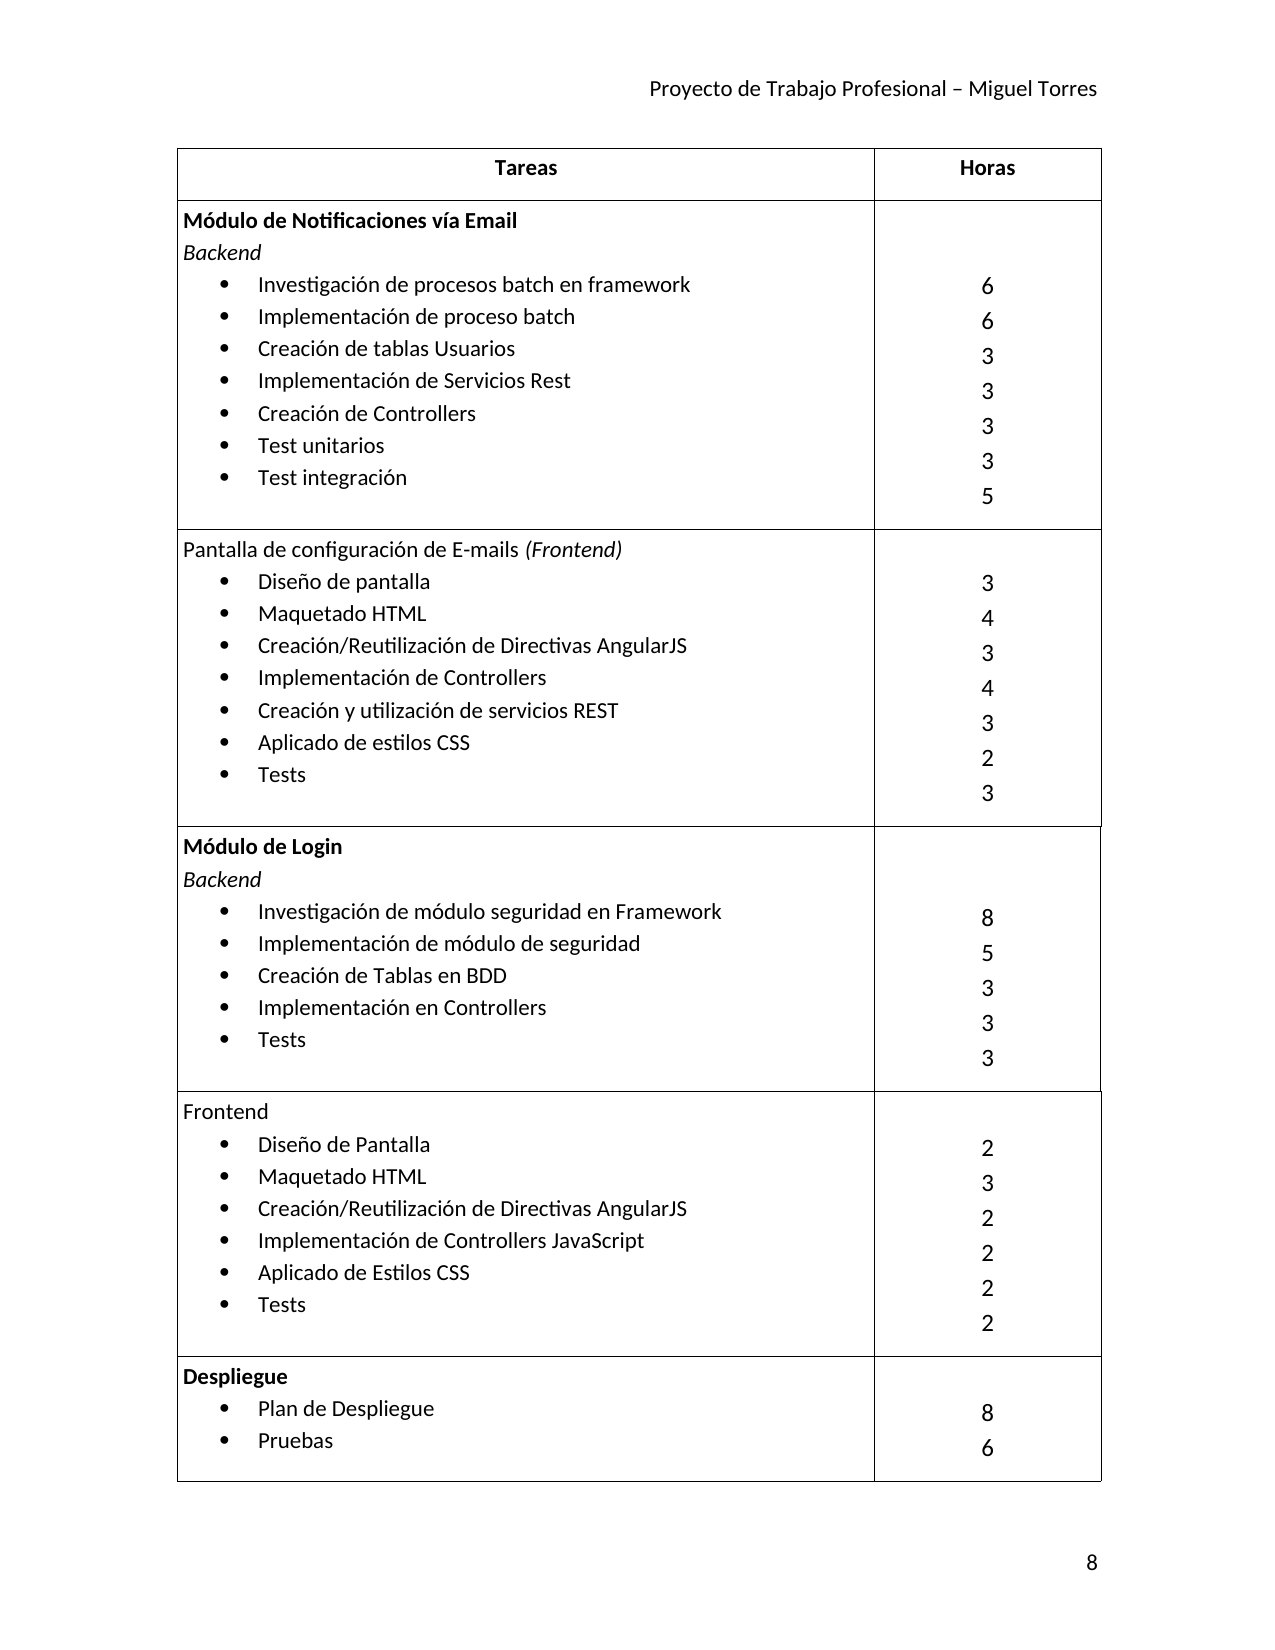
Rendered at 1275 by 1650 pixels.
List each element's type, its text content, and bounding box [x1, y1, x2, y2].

table_cell Frontend Diseño de Pantalla Maquetado HTML Creación/Reutilización de Directivas AngularJS Implementación de Controllers JavaScript Aplicado de Estilos CSS Tests [178, 1092, 874, 1356]
table_cell 2 3 2 2 2 2 [875, 1092, 1101, 1356]
table_header Tareas [178, 149, 874, 200]
table_cell Módulo de Notificaciones vía Email Backend Investigación de procesos batch en framework Implementación de proceso batch Creación de tablas Usuarios Implementación de Servicios Rest Creación de Controllers Test unitarios Test integración [178, 201, 874, 529]
table_cell 3 4 3 4 3 2 3 [875, 530, 1101, 826]
table_cell 8 5 3 3 3 [875, 827, 1100, 1091]
table_header Horas [875, 149, 1101, 200]
table_cell 6 6 3 3 3 3 5 [875, 201, 1101, 529]
table_cell 8 6 [875, 1357, 1101, 1481]
table_cell Módulo de Login Backend Investigación de módulo seguridad en Framework Implementación de módulo de seguridad Creación de Tablas en BDD Implementación en Controllers Tests [178, 827, 874, 1091]
table_cell Despliegue Plan de Despliegue Pruebas [178, 1357, 874, 1481]
table_cell Pantalla de configuración de E-mails (Frontend) Diseño de pantalla Maquetado HTML Creación/Reutilización de Directivas AngularJS Implementación de Controllers Creación y utilización de servicios REST Aplicado de estilos CSS Tests [178, 530, 874, 826]
